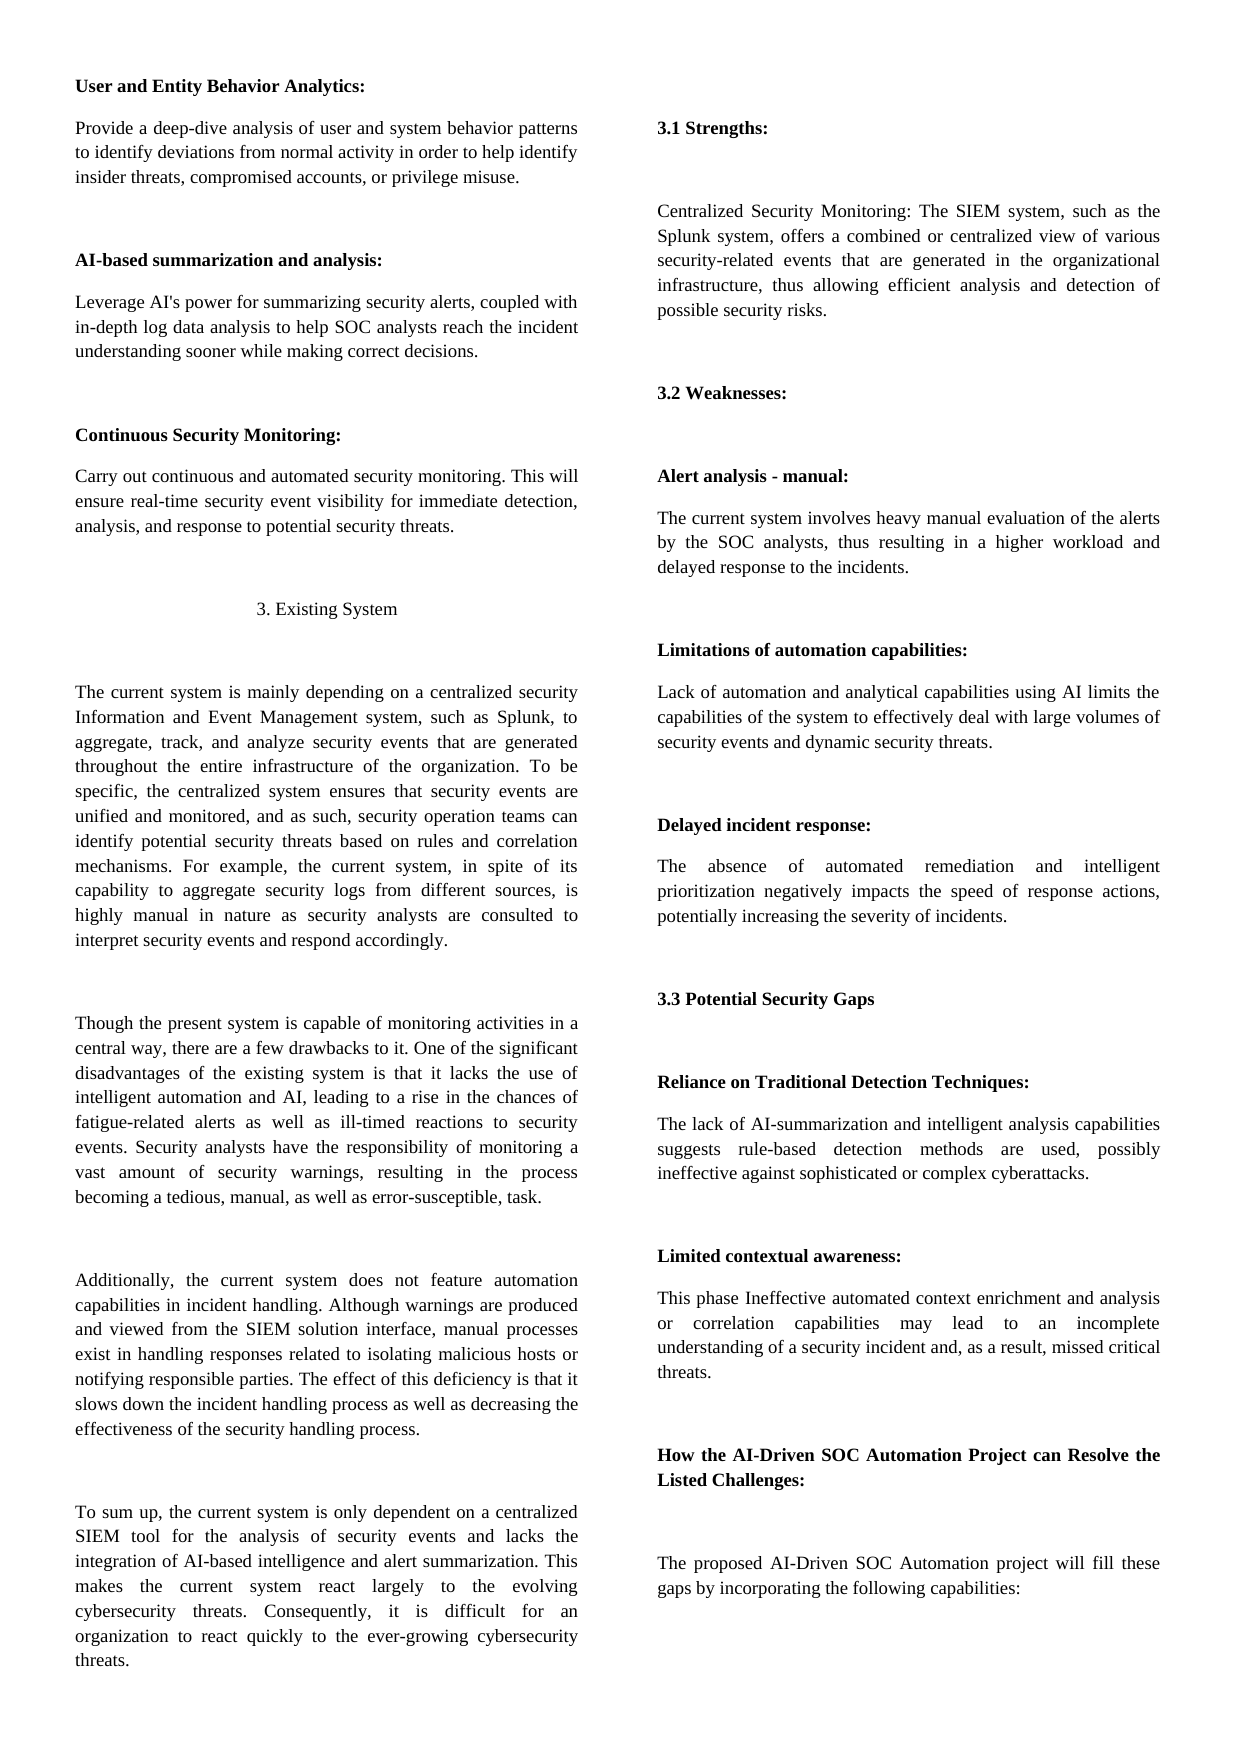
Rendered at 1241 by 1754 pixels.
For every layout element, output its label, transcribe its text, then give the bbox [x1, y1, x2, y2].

text 3.2 Weaknesses: [657, 382, 1161, 403]
text 3.3 Potential Security Gaps [657, 988, 1161, 1009]
text 3. Existing System [75, 598, 579, 619]
text 3.1 Strengths: [657, 117, 1161, 138]
text Lack of automation and analytical capabilities using AI limits the capabilities of the system to effectively deal with large volumes of security events and dynamic security threats. [657, 681, 1161, 752]
text Reliance on Traditional Detection Techniques: [657, 1071, 1161, 1093]
text The current system is mainly depending on a centralized security Information and Event Management system, such as Splunk, to aggregate, track, and analyze security events that are generated throughout the entire infrastructure of the organization. To be specific, the centralized system ensures that security events are unified and monitored, and as such, security operation teams can identify potential security threats based on rules and correlation mechanisms. For example, the current system, in spite of its capability to aggregate security logs from different sources, is highly manual in nature as security analysts are consulted to interpret security events and respond accordingly. [75, 681, 579, 950]
text To sum up, the current system is only dependent on a centralized SIEM tool for the analysis of security events and lacks the integration of AI-based intelligence and alert summarization. This makes the current system react largely to the evolving cybersecurity threats. Consequently, it is difficult for an organization to react quickly to the ever-growing cybersecurity threats. [75, 1501, 579, 1671]
text AI-based summarization and analysis: [75, 249, 579, 271]
text Limitations of automation capabilities: [657, 639, 1161, 661]
text Provide a deep-dive analysis of user and system behavior patterns to identify deviations from normal activity in order to help identify insider threats, compromised accounts, or privilege misuse. [75, 117, 579, 188]
text How the AI-Driven SOC Automation Project can Resolve the Listed Challenges: [657, 1444, 1161, 1491]
text Alert analysis - manual: [657, 465, 1161, 487]
text Centralized Security Monitoring: The SIEM system, such as the Splunk system, offers a combined or centralized view of various security-related events that are generated in the organizational infrastructure, thus allowing efficient analysis and detection of possible security risks. [657, 200, 1161, 320]
text User and Entity Behavior Analytics: [75, 75, 579, 97]
text Additionally, the current system does not feature automation capabilities in incident handling. Although warnings are produced and viewed from the SIEM solution interface, manual processes exist in handling responses related to isolating malicious hosts or notifying responsible parties. The effect of this deficiency is that it slows down the incident handling process as well as decreasing the effectiveness of the security handling process. [75, 1269, 579, 1439]
text Though the present system is capable of monitoring activities in a central way, there are a few drawbacks to it. One of the significant disadvantages of the existing system is that it lacks the use of intelligent automation and AI, leading to a rise in the chances of fatigue-related alerts as well as ill-timed reactions to security events. Security analysts have the responsibility of monitoring a vast amount of security warnings, resulting in the process becoming a tedious, manual, as well as error-susceptible, task. [75, 1012, 579, 1207]
text This phase Ineffective automated context enrichment and analysis or correlation capabilities may lead to an incomplete understanding of a security incident and, as a result, missed critical threats. [657, 1287, 1161, 1383]
text Carry out continuous and automated security monitoring. This will ensure real-time security event visibility for immediate detection, analysis, and response to potential security threats. [75, 465, 579, 536]
text Delayed incident response: [657, 814, 1161, 835]
text Leverage AI's power for summarizing security alerts, coupled with in-depth log data analysis to help SOC analysts reach the incident understanding sooner while making correct decisions. [75, 291, 579, 362]
text Limited contextual awareness: [657, 1245, 1161, 1267]
text The proposed AI-Driven SOC Automation project will fill these gaps by incorporating the following capabilities: [657, 1552, 1161, 1599]
text Continuous Security Monitoring: [75, 423, 579, 445]
text The absence of automated remediation and intelligent prioritization negatively impacts the speed of response actions, potentially increasing the severity of incidents. [657, 855, 1161, 926]
text The current system involves heavy manual evaluation of the alerts by the SOC analysts, thus resulting in a higher workload and delayed response to the incidents. [657, 507, 1161, 578]
text The lack of AI-summarization and intelligent analysis capabilities suggests rule-based detection methods are used, possibly ineffective against sophisticated or complex cyberattacks. [657, 1113, 1161, 1184]
